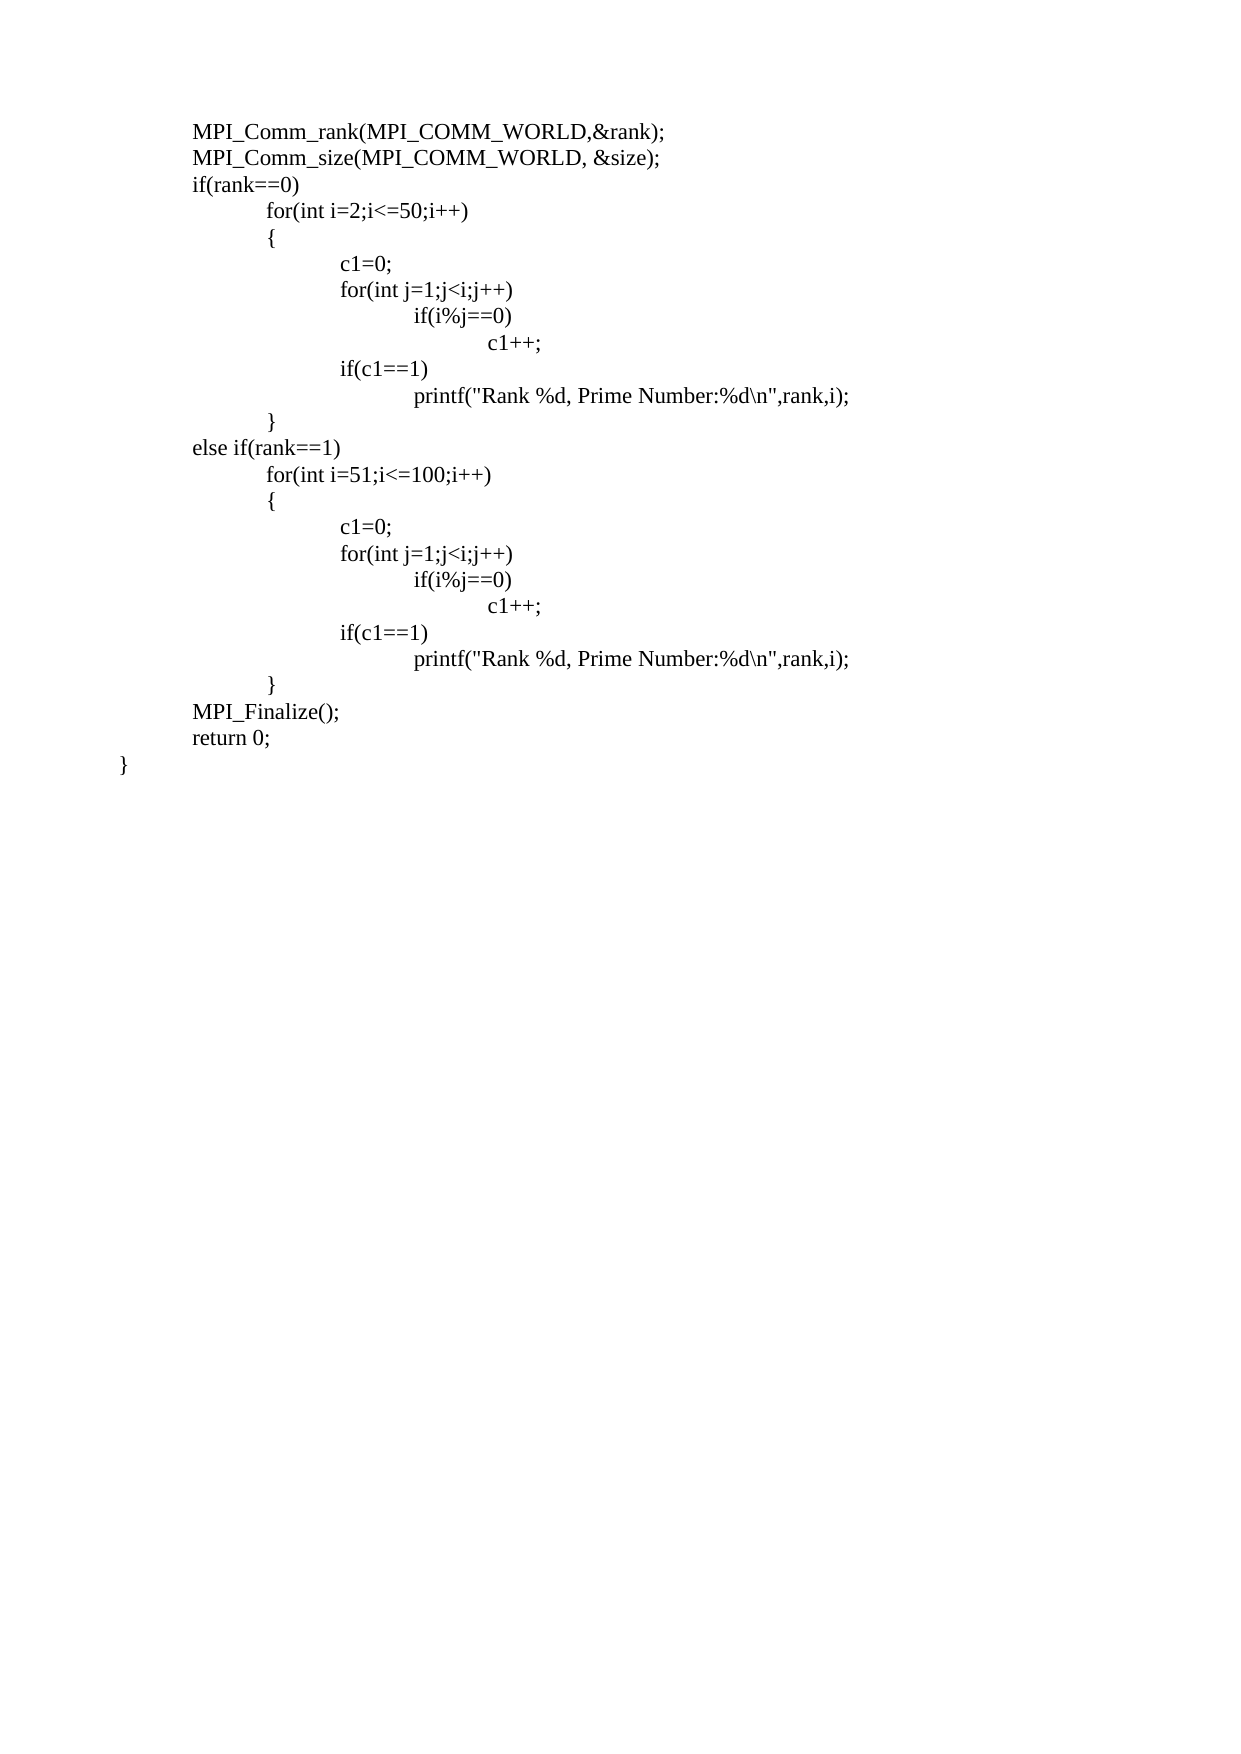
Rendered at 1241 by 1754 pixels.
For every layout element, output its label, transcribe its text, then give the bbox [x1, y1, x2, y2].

text if(rank==0) [118, 171, 1122, 197]
text if(c1==1) [118, 355, 1122, 382]
text for(int i=51;i<=100;i++) [118, 461, 1122, 487]
text for(int j=1;j<i;j++) [118, 276, 1122, 303]
text } [118, 408, 1122, 434]
text MPI_Finalize(); [118, 698, 1122, 724]
text return 0; [118, 724, 1122, 751]
text MPI_Comm_rank(MPI_COMM_WORLD,&rank); [118, 118, 1122, 144]
text printf("Rank %d, Prime Number:%d\n",rank,i); [118, 645, 1122, 672]
text } [118, 672, 1122, 698]
text { [118, 223, 1122, 250]
text for(int j=1;j<i;j++) [118, 540, 1122, 566]
text if(c1==1) [118, 619, 1122, 645]
text { [118, 487, 1122, 513]
text } [118, 751, 1122, 777]
text else if(rank==1) [118, 434, 1122, 461]
text MPI_Comm_size(MPI_COMM_WORLD, &size); [118, 144, 1122, 171]
text c1=0; [118, 250, 1122, 276]
text printf("Rank %d, Prime Number:%d\n",rank,i); [118, 382, 1122, 408]
text if(i%j==0) [118, 566, 1122, 592]
text c1=0; [118, 513, 1122, 540]
text c1++; [118, 592, 1122, 619]
text if(i%j==0) [118, 303, 1122, 329]
text c1++; [118, 329, 1122, 355]
text for(int i=2;i<=50;i++) [118, 197, 1122, 223]
